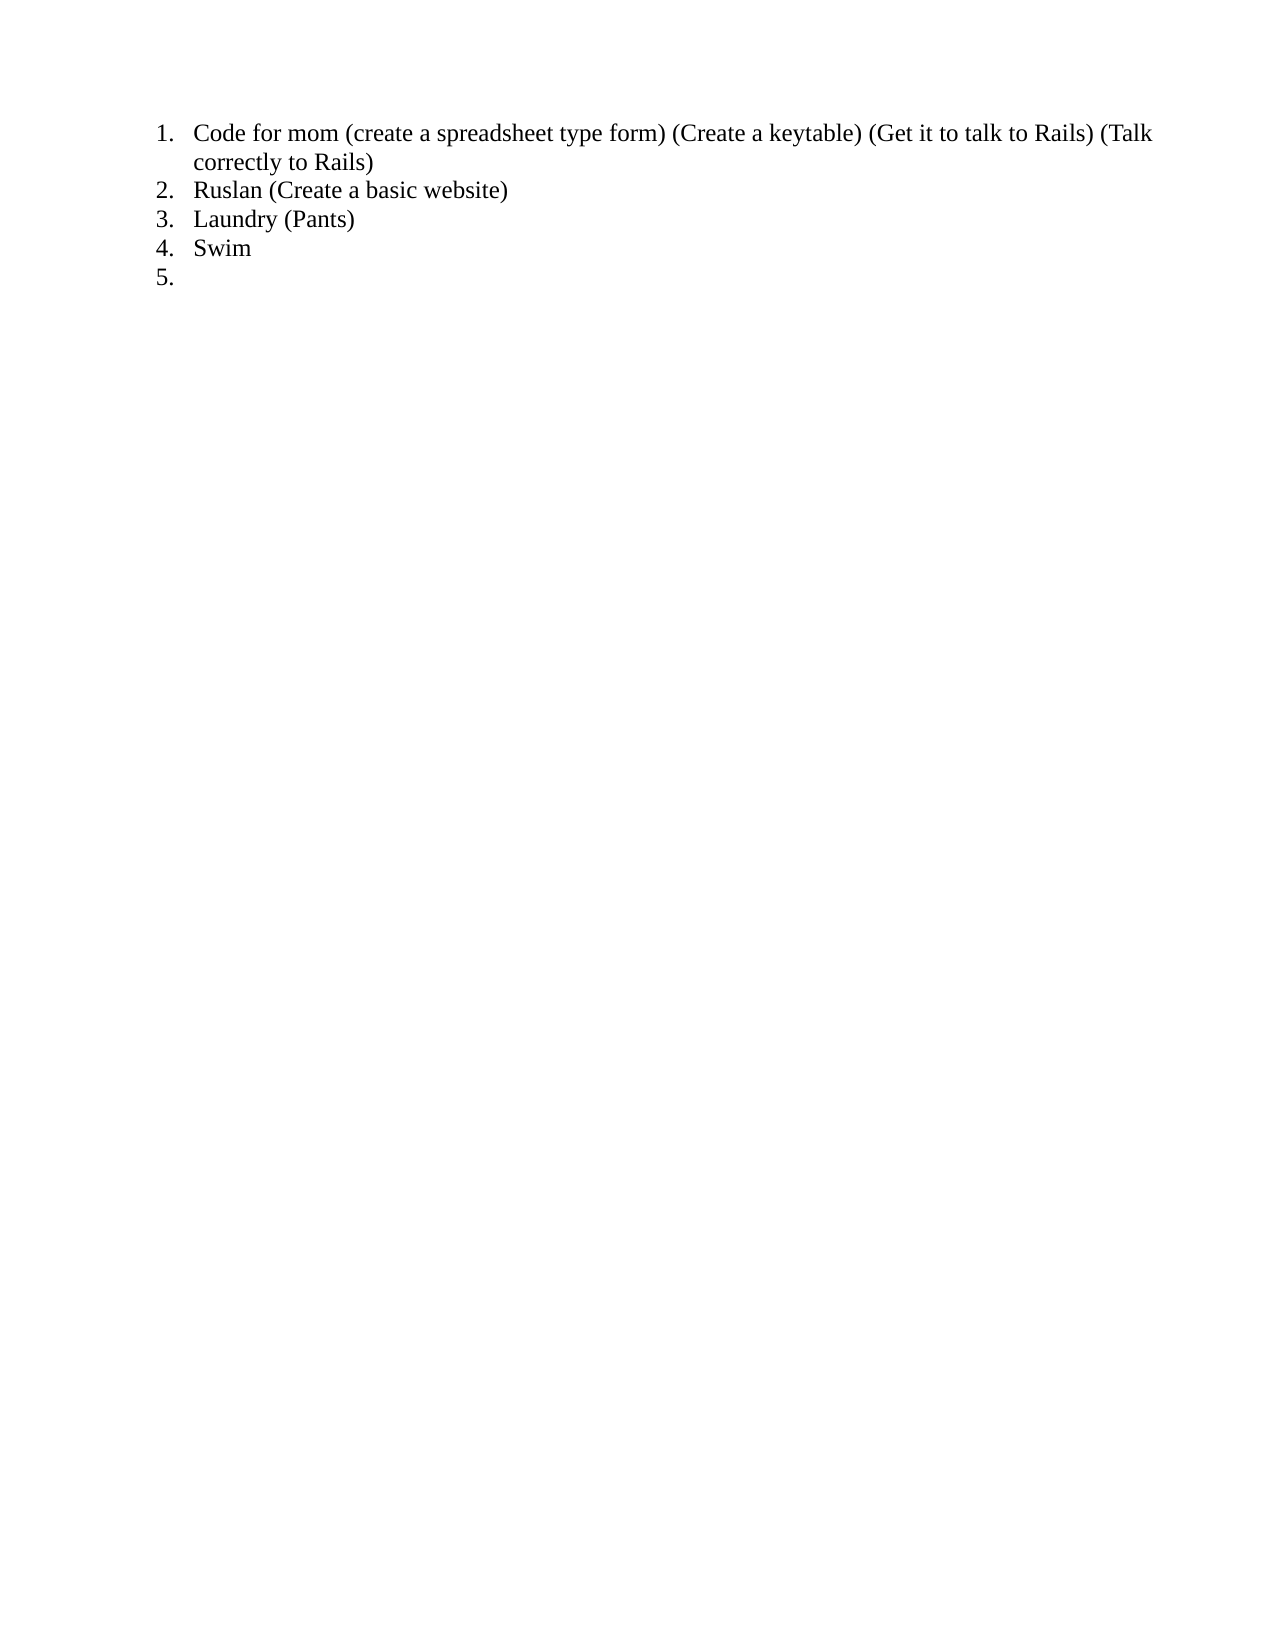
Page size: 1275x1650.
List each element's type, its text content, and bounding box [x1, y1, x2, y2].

list Swim [156, 233, 1157, 262]
list Ruslan (Create a basic website) [156, 176, 1157, 204]
list Laundry (Pants) [156, 204, 1157, 233]
list Code for mom (create a spreadsheet type form) (Create a keytable) (Get it to talk to Rails) (Talk correctly to Rails) [156, 118, 1157, 176]
